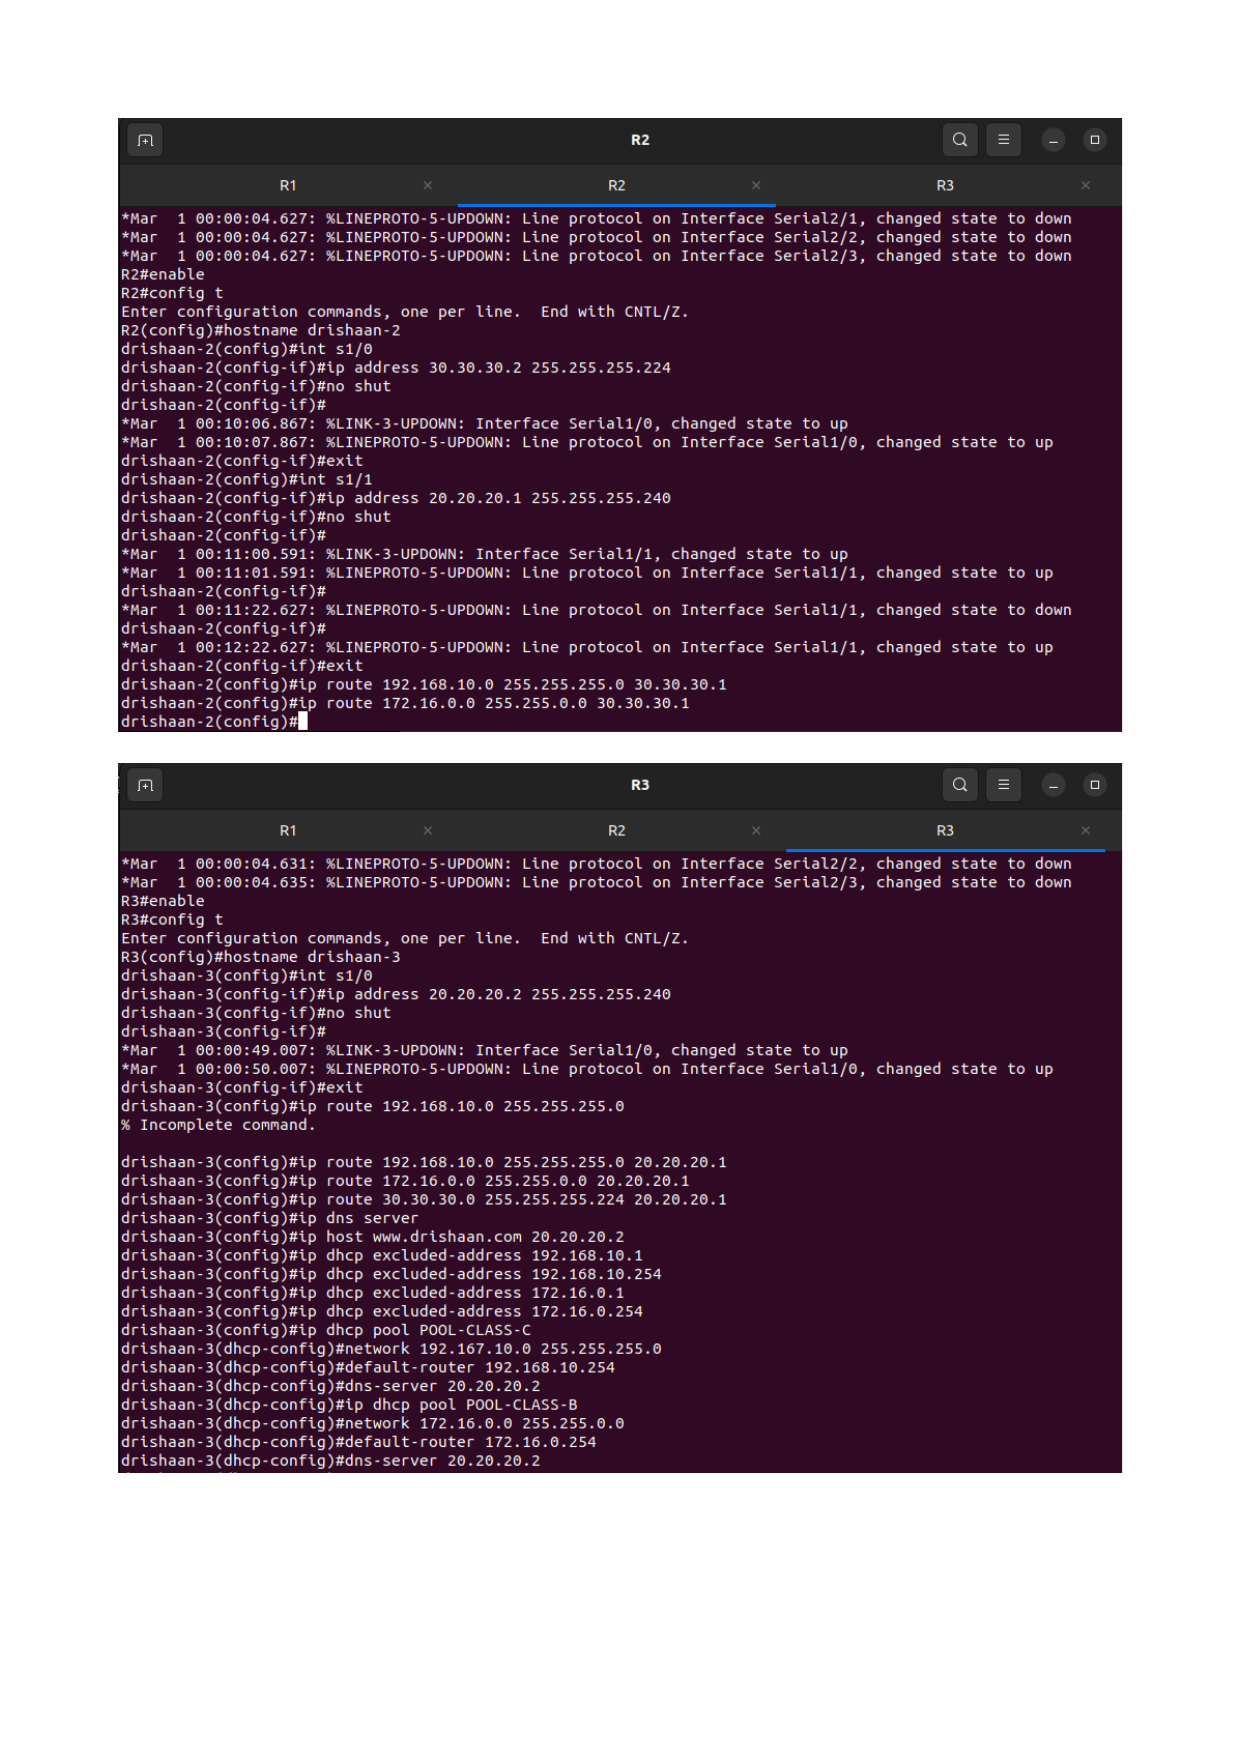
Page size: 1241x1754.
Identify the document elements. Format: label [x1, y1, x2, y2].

picture [118, 118, 1123, 732]
picture [118, 763, 1123, 1473]
